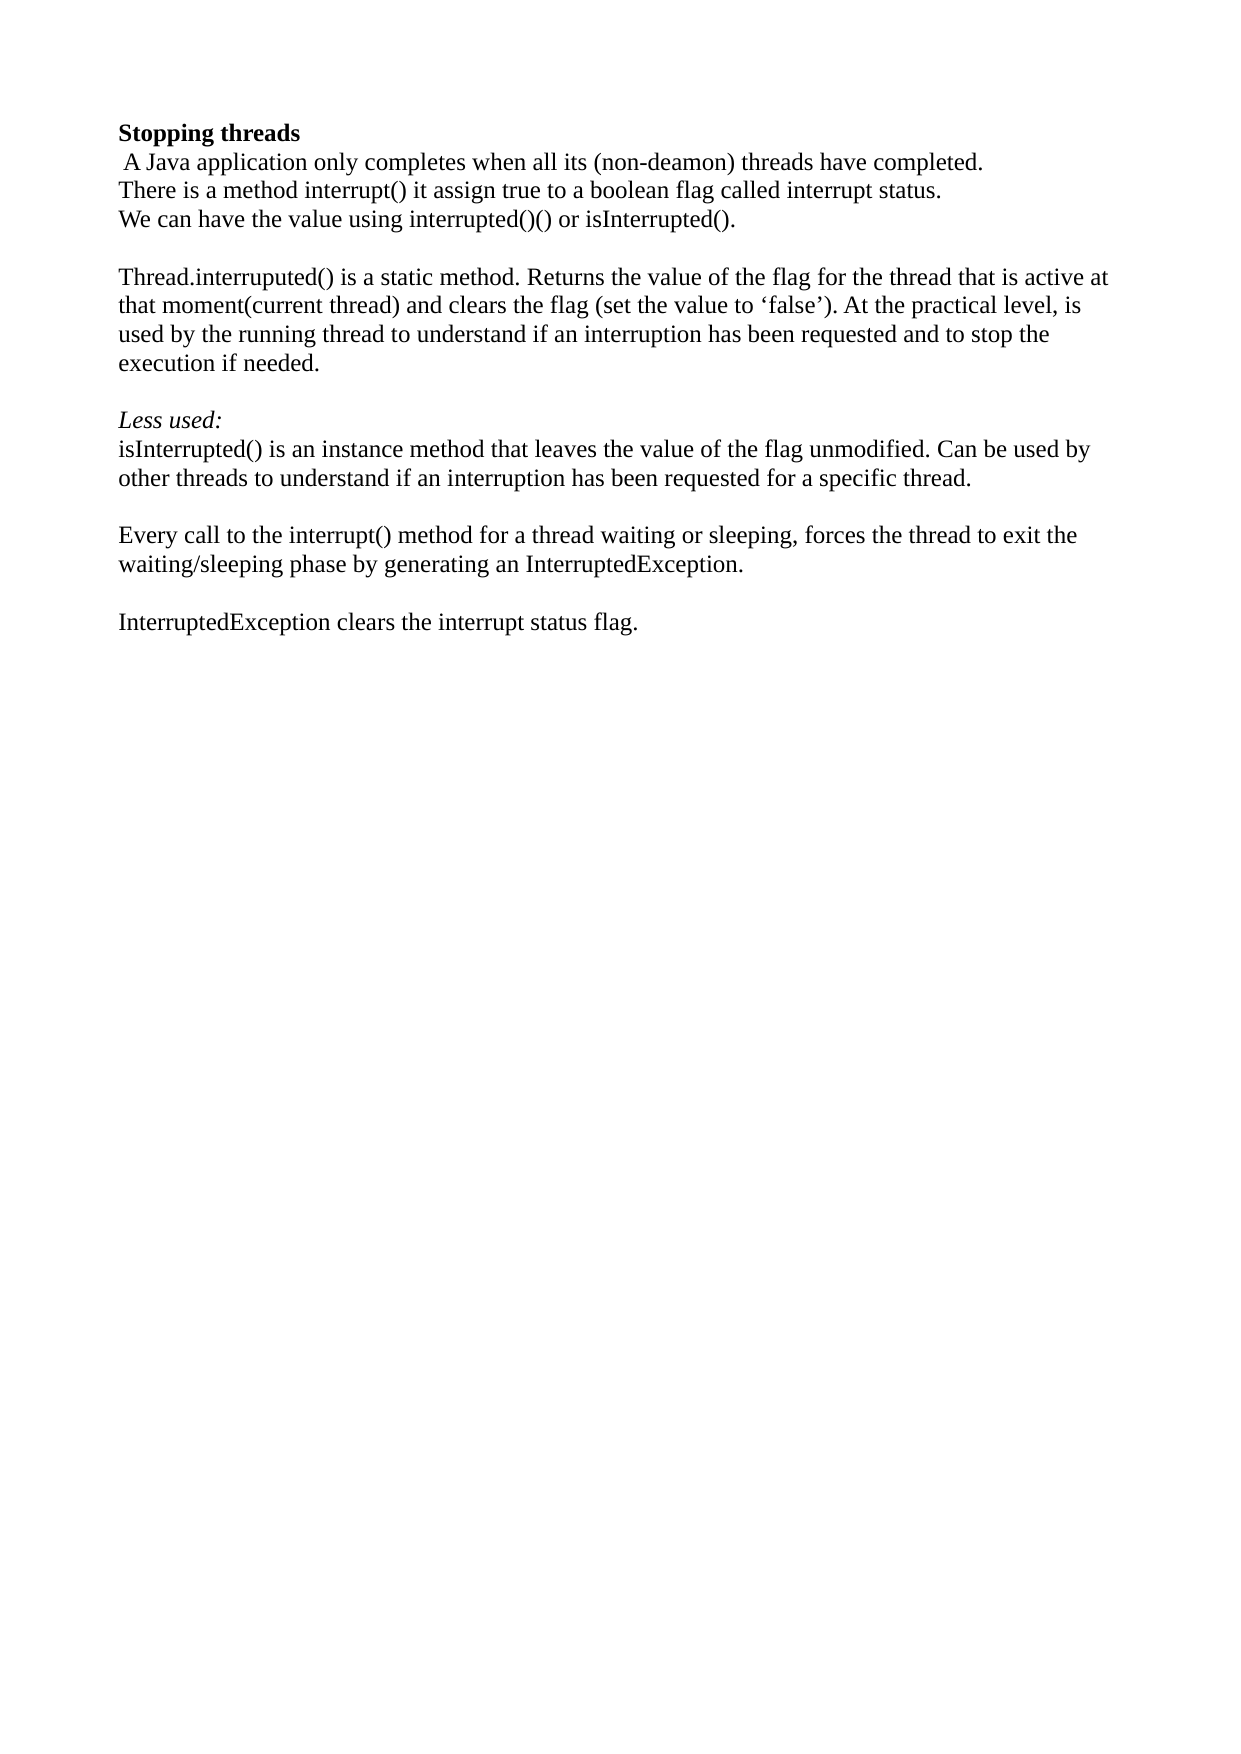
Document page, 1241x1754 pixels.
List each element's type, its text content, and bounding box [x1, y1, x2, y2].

text isInterrupted() is an instance method that leaves the value of the flag unmodified. Can be used by other threads to understand if an interruption has been requested for a specific thread. [118, 434, 1122, 492]
text Stopping threads [118, 118, 1122, 147]
text Thread.interruputed() is a static method. Returns the value of the flag for the thread that is active at that moment(current thread) and clears the flag (set the value to ‘false’). At the practical level, is used by the running thread to understand if an interruption has been requested and to stop the execution if needed. [118, 262, 1122, 377]
text InterruptedException clears the interrupt status flag. [118, 607, 1122, 636]
text There is a method interrupt() it assign true to a boolean flag called interrupt status. [118, 176, 1122, 204]
text waiting/sleeping phase by generating an InterruptedException. [118, 549, 1122, 578]
text A Java application only completes when all its (non-deamon) threads have completed. [118, 147, 1122, 176]
text Every call to the interrupt() method for a thread waiting or sleeping, forces the thread to exit the [118, 521, 1122, 549]
text We can have the value using interrupted()() or isInterrupted(). [118, 204, 1122, 233]
text Less used: [118, 406, 1122, 434]
